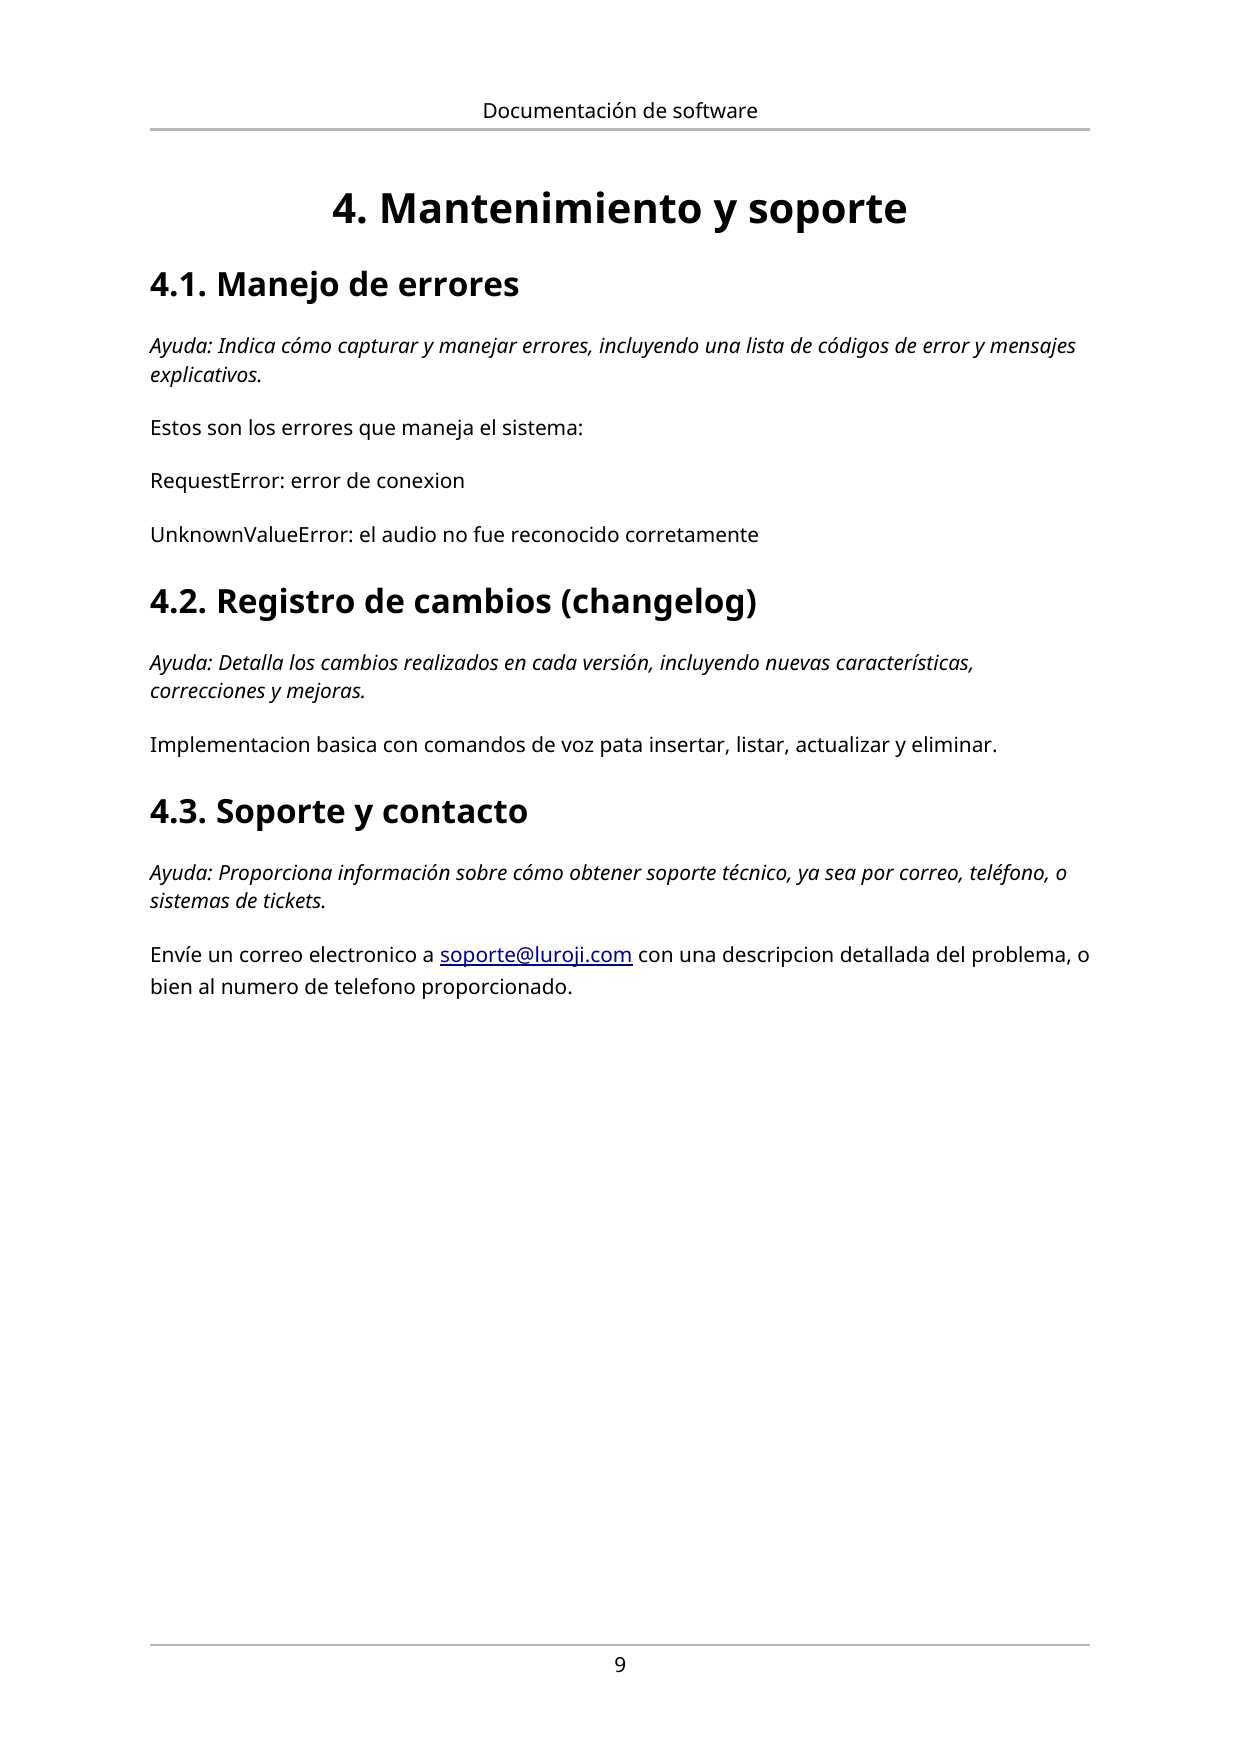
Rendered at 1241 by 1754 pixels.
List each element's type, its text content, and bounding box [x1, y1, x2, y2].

subtitle 4. Mantenimiento y soporte [150, 179, 1090, 236]
text Ayuda: Proporciona información sobre cómo obtener soporte técnico, ya sea por correo, teléfono, o sistemas de tickets. [150, 858, 1090, 915]
text UnknownValueError: el audio no fue reconocido corretamente [150, 520, 1090, 548]
text RequestError: error de conexion [150, 467, 1090, 495]
subtitle 4.2. Registro de cambios (changelog) [150, 578, 1090, 623]
text Envíe un correo electronico a soporte@luroji.com con una descripcion detallada del problema, o bien al numero de telefono proporcionado. [150, 940, 1090, 1001]
text Ayuda: Indica cómo capturar y manejar errores, incluyendo una lista de códigos de error y mensajes explicativos. [150, 331, 1090, 388]
text Estos son los errores que maneja el sistema: [150, 413, 1090, 442]
subtitle 4.3. Soporte y contacto [150, 788, 1090, 833]
text Implementacion basica con comandos de voz pata insertar, listar, actualizar y eliminar. [150, 730, 1090, 758]
text Ayuda: Detalla los cambios realizados en cada versión, incluyendo nuevas características, correcciones y mejoras. [150, 648, 1090, 705]
subtitle 4.1. Manejo de errores [150, 261, 1090, 306]
